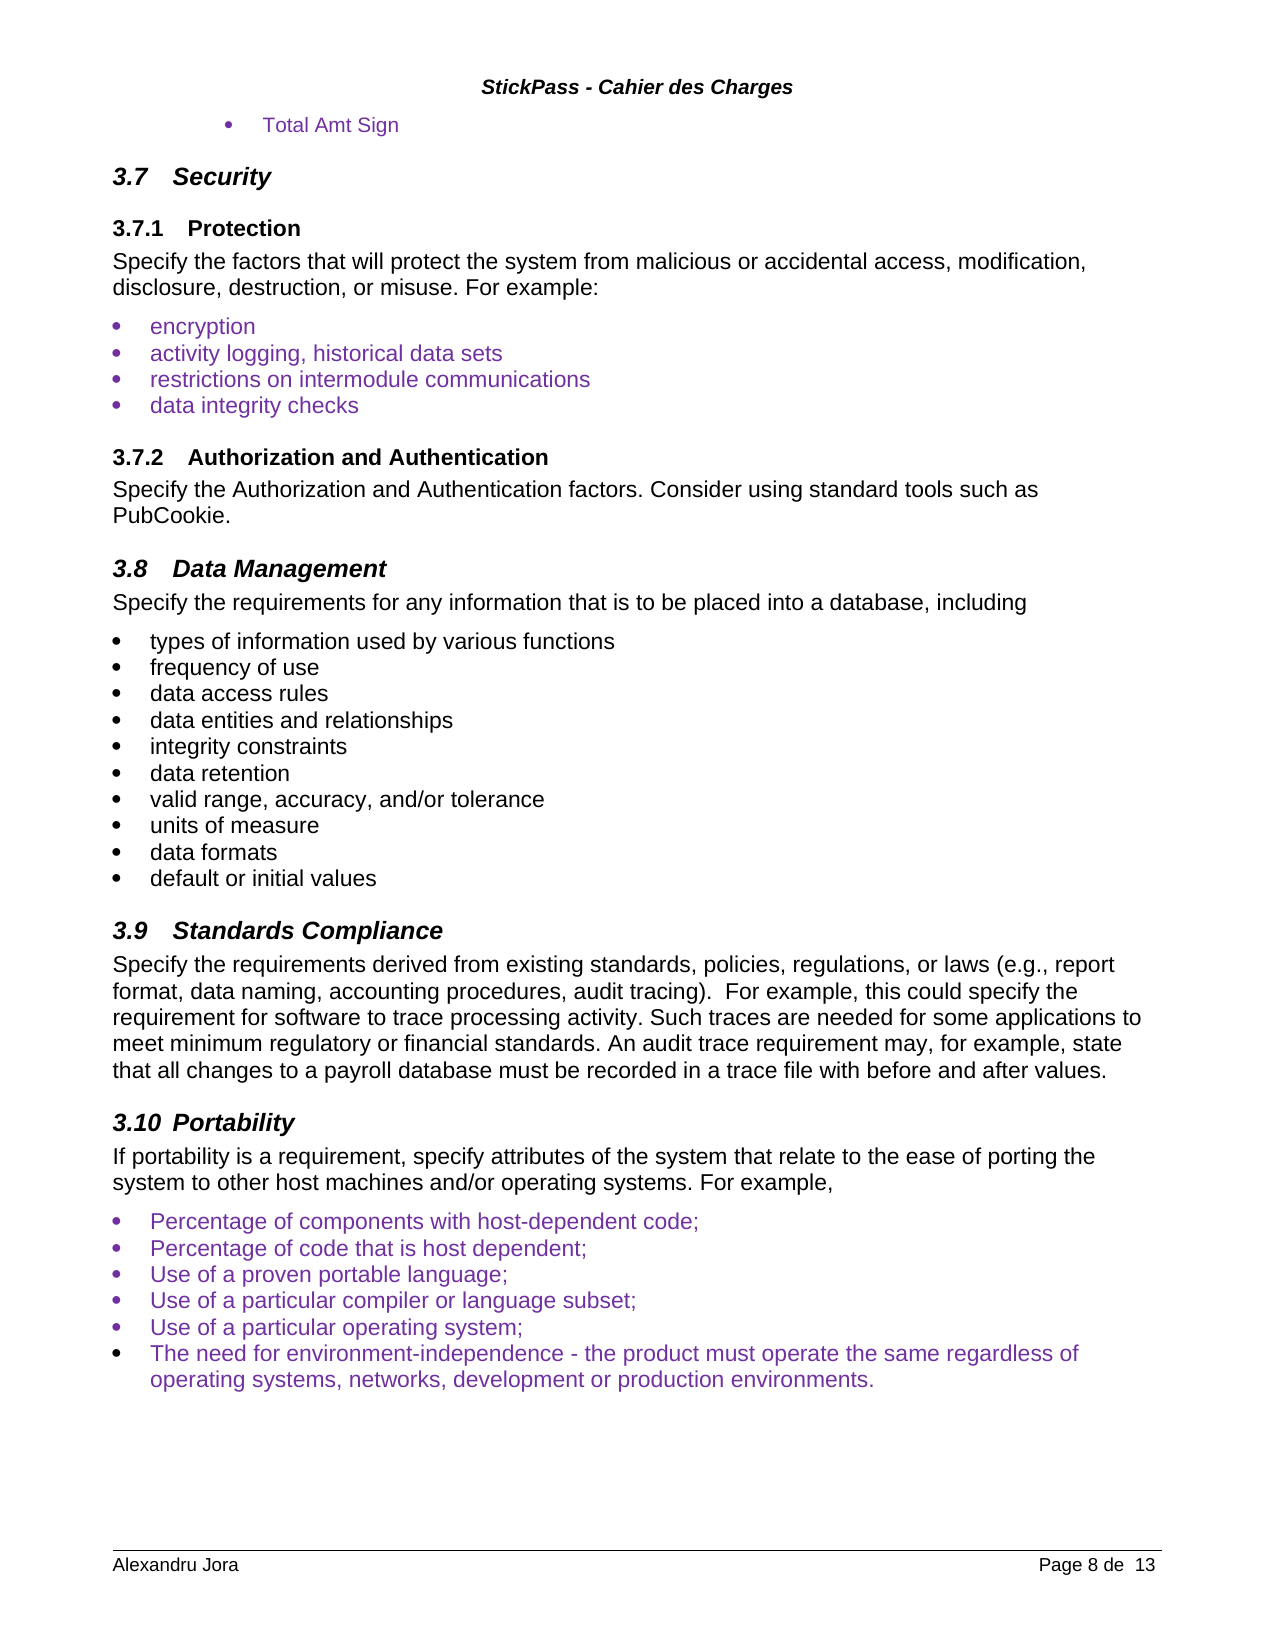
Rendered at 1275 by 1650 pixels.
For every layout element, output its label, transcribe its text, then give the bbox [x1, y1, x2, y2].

text Specify the requirements for any information that is to be placed into a database, including [112, 589, 1162, 615]
text Specify the requirements derived from existing standards, policies, regulations, or laws (e.g., report format, data naming, accounting procedures, audit tracing). For example, this could specify the requirement for software to trace processing activity. Such traces are needed for some applications to meet minimum regulatory or financial standards. An audit trace requirement may, for example, state that all changes to a payroll database must be recorded in a trace file with before and after values. [112, 951, 1162, 1083]
list integrity constraints [112, 733, 1162, 759]
subtitle Protection [112, 215, 1162, 242]
list Use of a particular compiler or language subset; [112, 1287, 1162, 1314]
list types of information used by various functions [112, 628, 1162, 654]
subtitle Standards Compliance [112, 916, 1162, 945]
list data entities and relationships [112, 707, 1162, 733]
list Use of a proven portable language; [112, 1261, 1162, 1287]
list data access rules [112, 680, 1162, 707]
list restrictions on intermodule communications [112, 366, 1162, 392]
list valid range, accuracy, and/or tolerance [112, 786, 1162, 812]
text Specify the Authorization and Authentication factors. Consider using standard tools such as PubCookie. [112, 476, 1162, 529]
subtitle Authorization and Authentication [112, 443, 1162, 470]
subtitle Portability [112, 1108, 1162, 1137]
list data integrity checks [112, 392, 1162, 418]
list Percentage of components with host-dependent code; [112, 1208, 1162, 1234]
list activity logging, historical data sets [112, 339, 1162, 366]
list Percentage of code that is host dependent; [112, 1234, 1162, 1261]
list Total Amt Sign [225, 112, 1162, 137]
list default or initial values [112, 865, 1162, 891]
subtitle Security [112, 162, 1162, 190]
list Use of a particular operating system; [112, 1314, 1162, 1340]
list data formats [112, 838, 1162, 865]
text Specify the factors that will protect the system from malicious or accidental access, modification, disclosure, destruction, or misuse. For example: [112, 248, 1162, 301]
list The need for environment-independence - the product must operate the same regardless of operating systems, networks, development or production environments. [112, 1340, 1162, 1393]
subtitle Data Management [112, 554, 1162, 583]
list frequency of use [112, 654, 1162, 680]
list encryption [112, 313, 1162, 339]
list units of measure [112, 812, 1162, 838]
text If portability is a requirement, specify attributes of the system that relate to the ease of porting the system to other host machines and/or operating systems. For example, [112, 1143, 1162, 1196]
list data retention [112, 759, 1162, 786]
